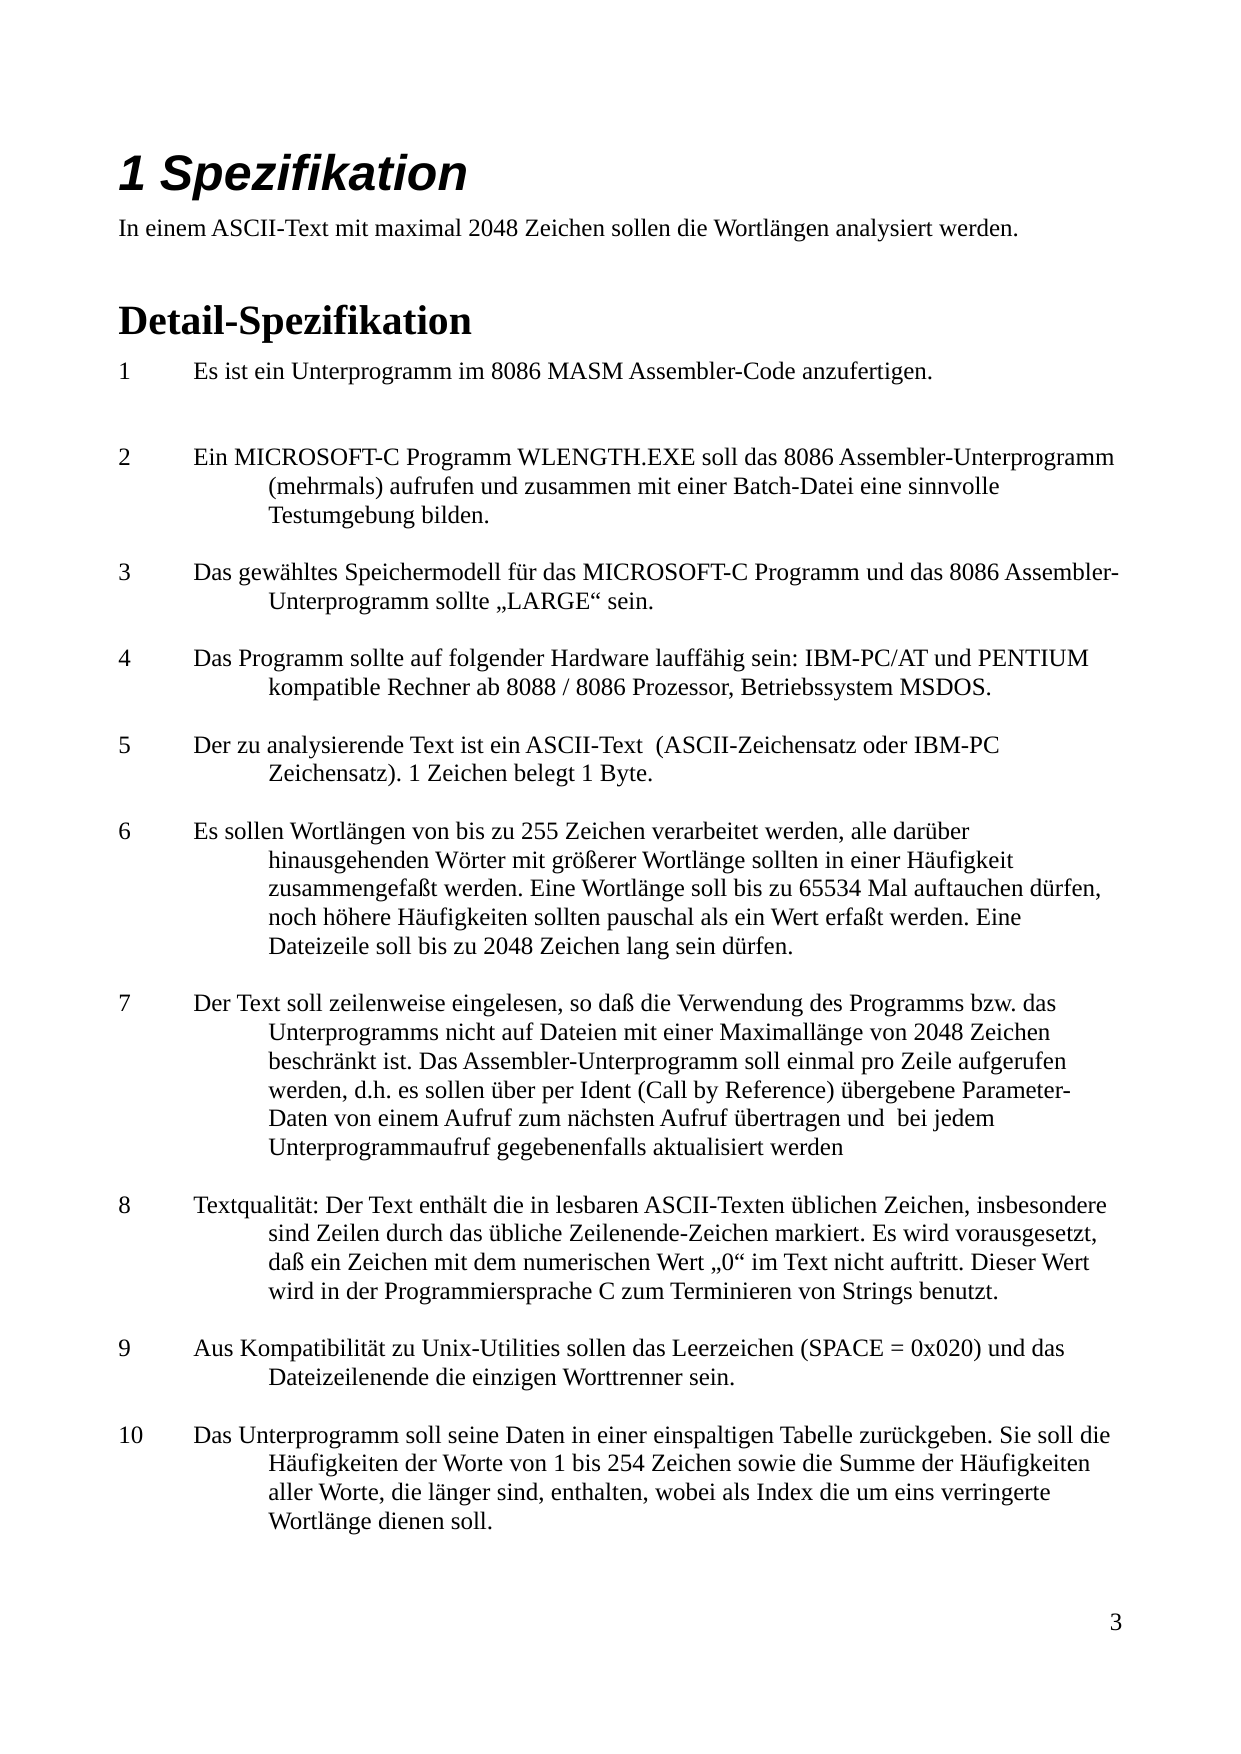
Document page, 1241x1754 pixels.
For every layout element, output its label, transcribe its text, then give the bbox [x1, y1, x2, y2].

list Das gewähltes Speichermodell für das MICROSOFT-C Programm und das 8086 Assembler-Unterprogramm sollte „LARGE“ sein. [118, 557, 1122, 615]
list Es ist ein Unterprogramm im 8086 MASM Assembler-Code anzufertigen. [118, 356, 1122, 385]
text In einem ASCII-Text mit maximal 2048 Zeichen sollen die Wortlängen analysiert werden. [118, 213, 1122, 242]
list Der Text soll zeilenweise eingelesen, so daß die Verwendung des Programms bzw. das Unterprogramms nicht auf Dateien mit einer Maximallänge von 2048 Zeichen beschränkt ist. Das Assembler-Unterprogramm soll einmal pro Zeile aufgerufen werden, d.h. es sollen über per Ident (Call by Reference) übergebene Parameter-Daten von einem Aufruf zum nächsten Aufruf übertragen und bei jedem Unterprogrammaufruf gegebenenfalls aktualisiert werden [118, 988, 1122, 1161]
list Das Unterprogramm soll seine Daten in einer einspaltigen Tabelle zurückgeben. Sie soll die Häufigkeiten der Worte von 1 bis 254 Zeichen sowie die Summe der Häufigkeiten aller Worte, die länger sind, enthalten, wobei als Index die um eins verringerte Wortlänge dienen soll. [118, 1420, 1122, 1535]
list Ein MICROSOFT-C Programm WLENGTH.EXE soll das 8086 Assembler-Unterprogramm (mehrmals) aufrufen und zusammen mit einer Batch-Datei eine sinnvolle Testumgebung bilden. [118, 442, 1122, 528]
subtitle 1 Spezifikation [118, 143, 1122, 201]
list Textqualität: Der Text enthält die in lesbaren ASCII-Texten üblichen Zeichen, insbesondere sind Zeilen durch das übliche Zeilenende-Zeichen markiert. Es wird vorausgesetzt, daß ein Zeichen mit dem numerischen Wert „0“ im Text nicht auftritt. Dieser Wert wird in der Programmiersprache C zum Terminieren von Strings benutzt. [118, 1190, 1122, 1305]
list Der zu analysierende Text ist ein ASCII-Text (ASCII-Zeichensatz oder IBM-PC Zeichensatz). 1 Zeichen belegt 1 Byte. [118, 730, 1122, 787]
list Das Programm sollte auf folgender Hardware lauffähig sein: IBM-PC/AT und PENTIUM kompatible Rechner ab 8088 / 8086 Prozessor, Betriebssystem MSDOS. [118, 643, 1122, 701]
subtitle Detail-Spezifikation [118, 296, 1122, 343]
list Aus Kompatibilität zu Unix-Utilities sollen das Leerzeichen (SPACE = 0x020) und das Dateizeilenende die einzigen Worttrenner sein. [118, 1333, 1122, 1391]
list Es sollen Wortlängen von bis zu 255 Zeichen verarbeitet werden, alle darüber hinausgehenden Wörter mit größerer Wortlänge sollten in einer Häufigkeit zusammengefaßt werden. Eine Wortlänge soll bis zu 65534 Mal auftauchen dürfen, noch höhere Häufigkeiten sollten pauschal als ein Wert erfaßt werden. Eine Dateizeile soll bis zu 2048 Zeichen lang sein dürfen. [118, 816, 1122, 960]
